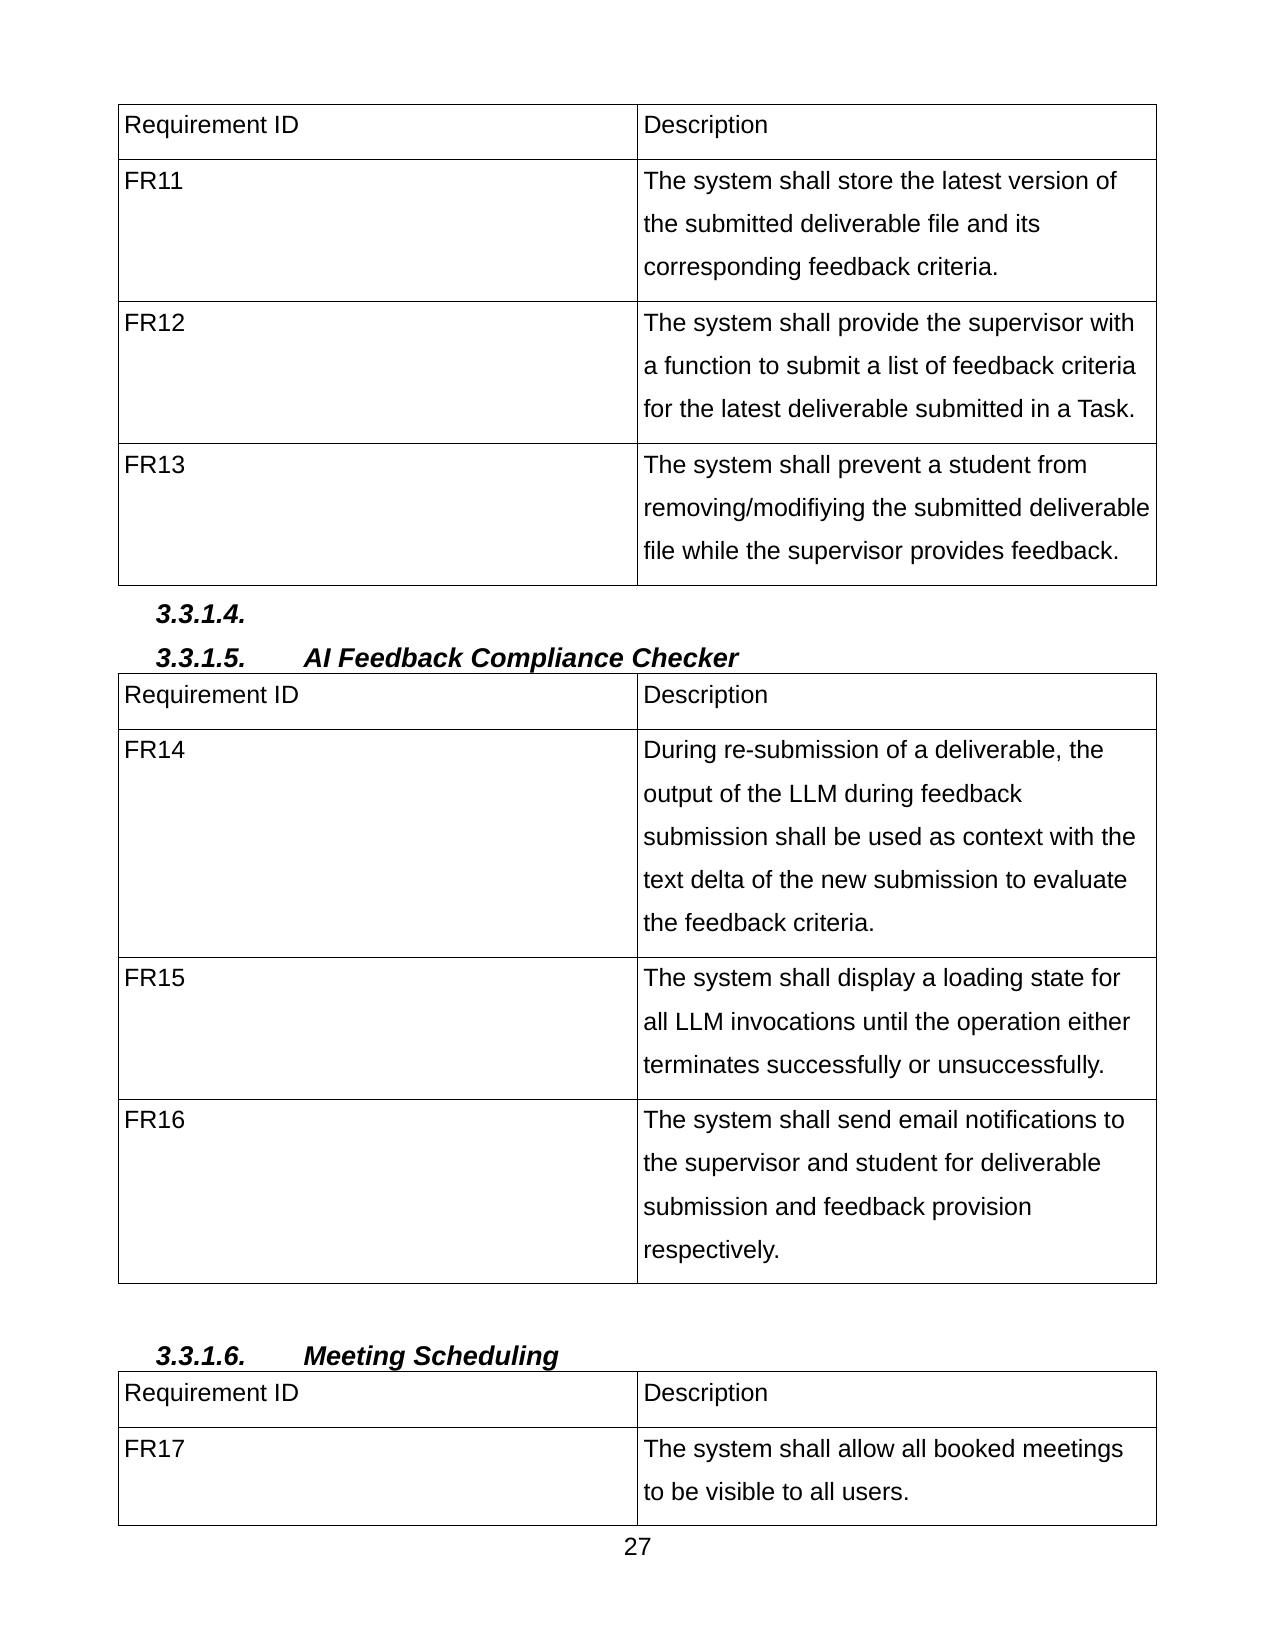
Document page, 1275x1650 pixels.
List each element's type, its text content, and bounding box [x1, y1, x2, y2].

table_cell The system shall display a loading state for all LLM invocations until the operation either terminates successfully or unsuccessfully. [638, 958, 1156, 1098]
table_cell FR11 [119, 160, 637, 301]
subtitle AI Feedback Compliance Checker [156, 642, 1157, 673]
table_cell The system shall send email notifications to the supervisor and student for deliverable submission and feedback provision respectively. [638, 1100, 1156, 1283]
table_cell The system shall prevent a student from removing/modifiying the submitted deliverable file while the supervisor provides feedback. [638, 444, 1156, 584]
table_cell FR13 [119, 444, 637, 584]
table_cell The system shall provide the supervisor with a function to submit a list of feedback criteria for the latest deliverable submitted in a Task. [638, 302, 1156, 443]
table_header Requirement ID [119, 674, 637, 729]
table_cell FR17 [119, 1428, 637, 1525]
table_cell During re-submission of a deliverable, the output of the LLM during feedback submission shall be used as context with the text delta of the new submission to evaluate the feedback criteria. [638, 730, 1156, 957]
table_header Requirement ID [119, 105, 637, 159]
table_cell The system shall store the latest version of the submitted deliverable file and its corresponding feedback criteria. [638, 160, 1156, 301]
table_cell FR15 [119, 958, 637, 1098]
table_header Description [638, 1372, 1156, 1427]
table_cell The system shall allow all booked meetings to be visible to all users. [638, 1428, 1156, 1525]
table_cell FR12 [119, 302, 637, 443]
table_header Description [638, 105, 1156, 159]
table_header Requirement ID [119, 1372, 637, 1427]
table_cell FR14 [119, 730, 637, 957]
subtitle Meeting Scheduling [156, 1340, 1157, 1371]
table_cell FR16 [119, 1100, 637, 1283]
table_header Description [638, 674, 1156, 729]
